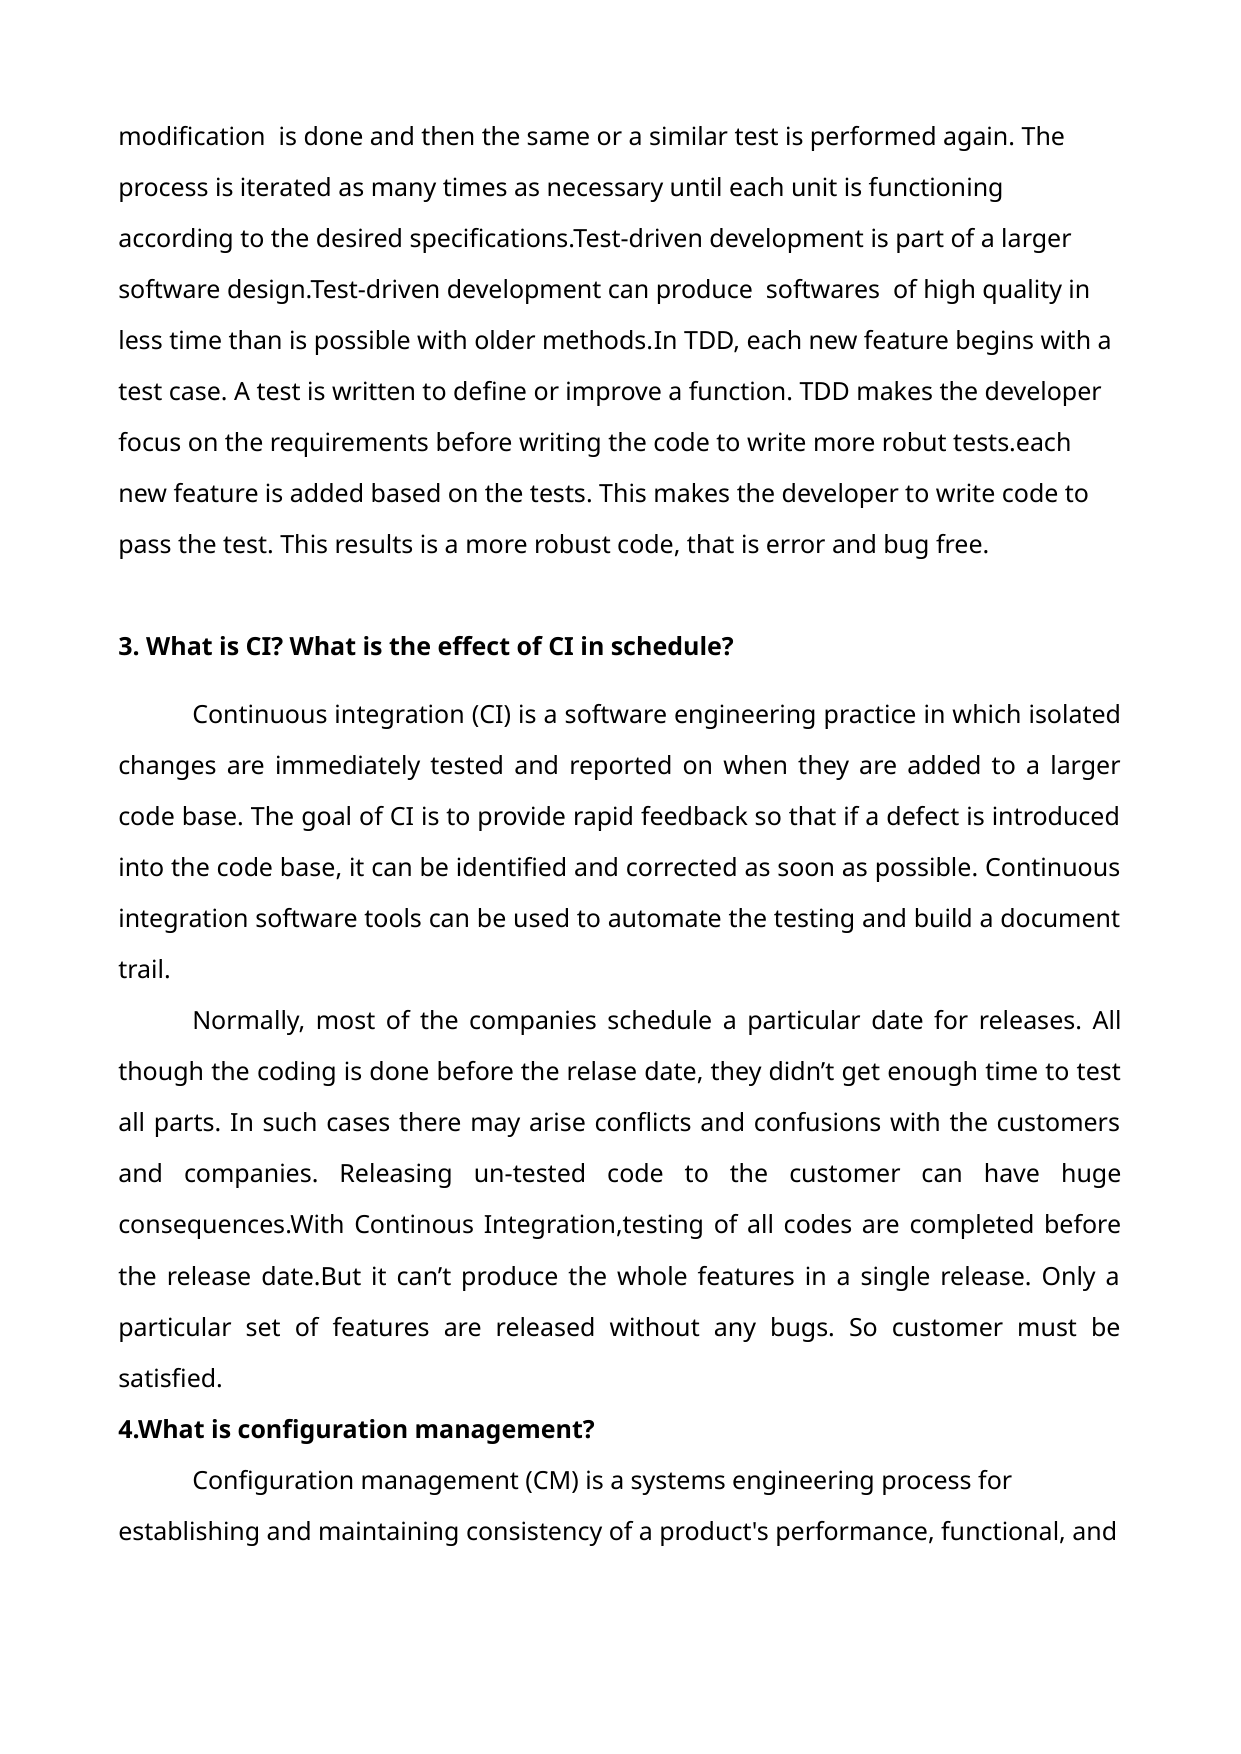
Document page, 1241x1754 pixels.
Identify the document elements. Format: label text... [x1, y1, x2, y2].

text Configuration management (CM) is a systems engineering process for establishing and maintaining consistency of a product's performance, functional, and [118, 1462, 1122, 1547]
text Continuous integration (CI) is a software engineering practice in which isolated changes are immediately tested and reported on when they are added to a larger code base. The goal of CI is to provide rapid feedback so that if a defect is introduced into the code base, it can be identified and corrected as soon as possible. Continuous integration software tools can be used to automate the testing and build a document trail. [118, 697, 1122, 986]
text modification is done and then the same or a similar test is performed again. The process is iterated as many times as necessary until each unit is functioning according to the desired specifications.Test-driven development is part of a larger software design.Test-driven development can produce softwares of high quality in less time than is possible with older methods.In TDD, each new feature begins with a test case. A test is written to define or improve a function. TDD makes the developer focus on the requirements before writing the code to write more robut tests.each new feature is added based on the tests. This makes the developer to write code to pass the test. This results is a more robust code, that is error and bug free. [118, 118, 1122, 561]
text 3. What is CI? What is the effect of CI in schedule? [118, 628, 1122, 663]
text 4.What is configuration management? [118, 1411, 1122, 1445]
text Normally, most of the companies schedule a particular date for releases. All though the coding is done before the relase date, they didn’t get enough time to test all parts. In such cases there may arise conflicts and confusions with the customers and companies. Releasing un-tested code to the customer can have huge consequences.With Continous Integration,testing of all codes are completed before the release date.But it can’t produce the whole features in a single release. Only a particular set of features are released without any bugs. So customer must be satisfied. [118, 1003, 1122, 1394]
